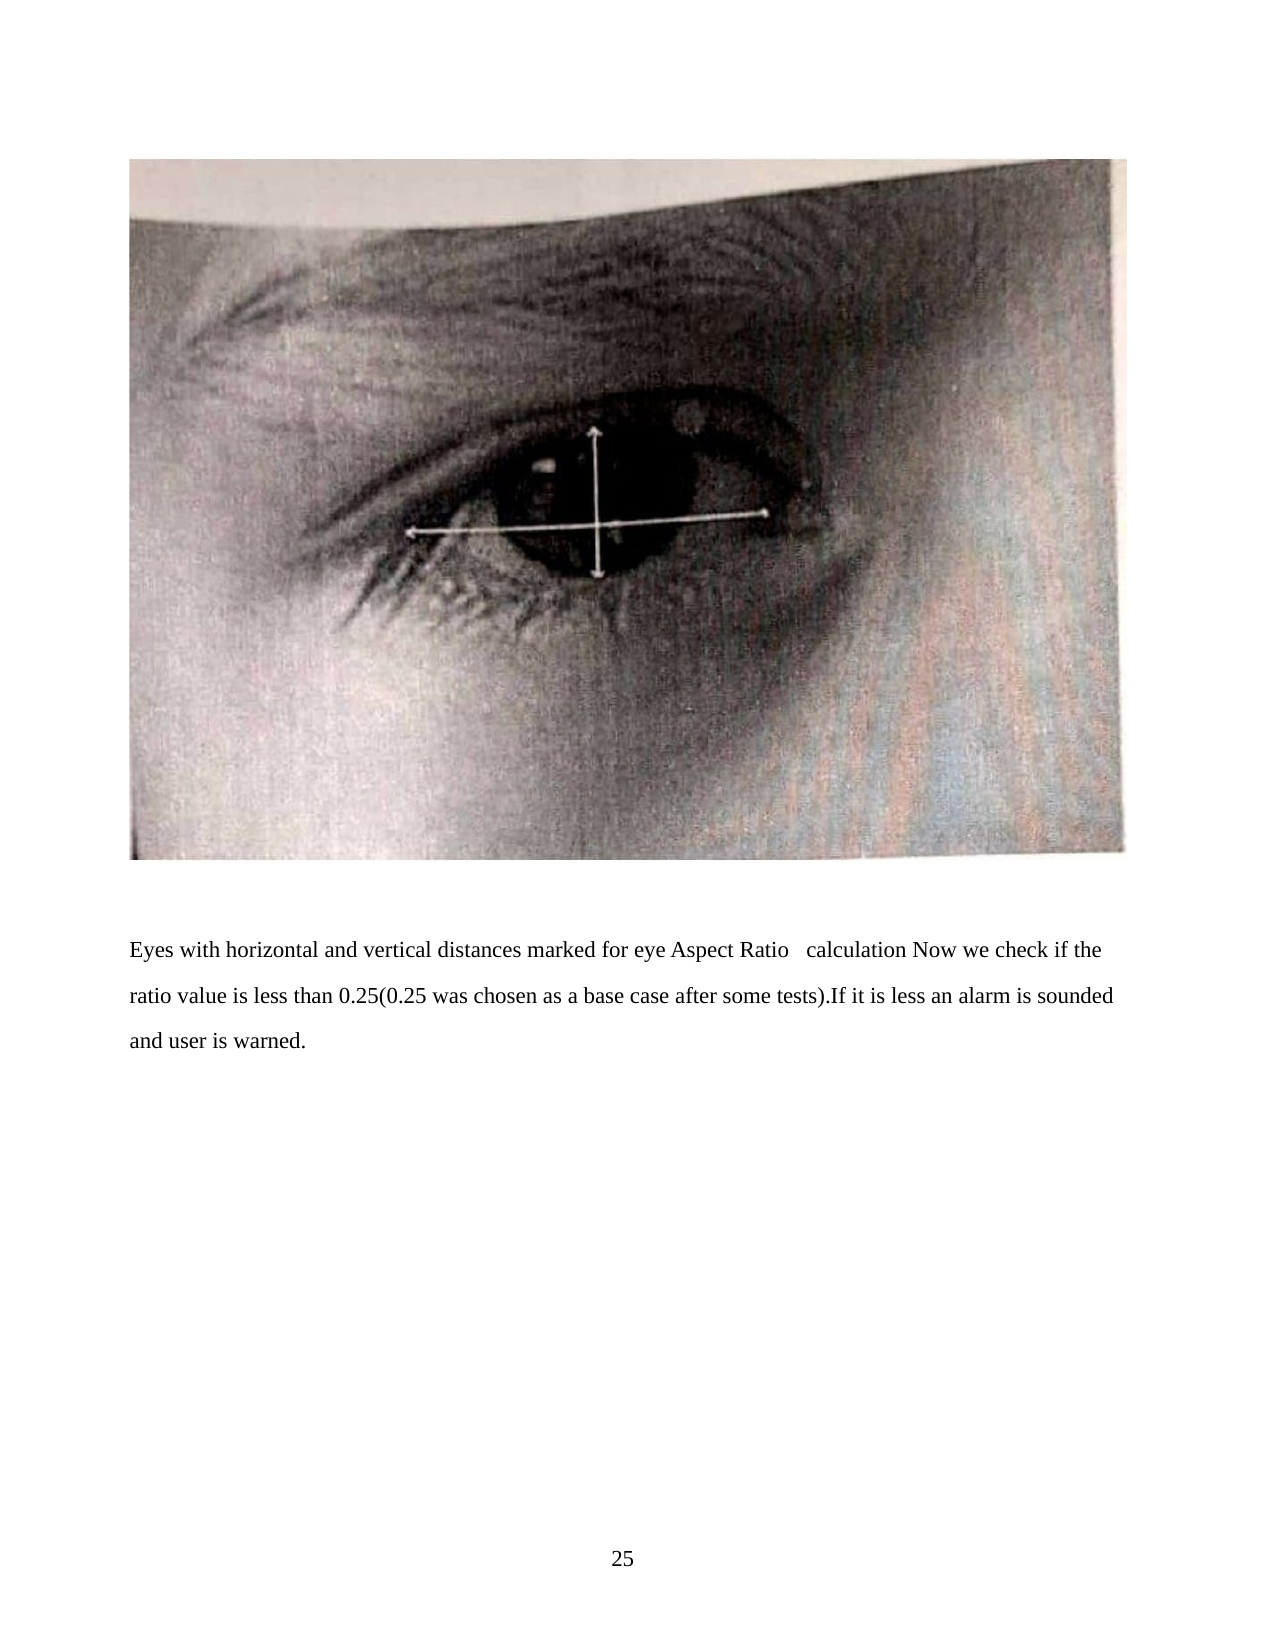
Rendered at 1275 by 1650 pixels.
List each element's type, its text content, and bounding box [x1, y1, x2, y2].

text and user is warned. [78, 1027, 1197, 1054]
text Eyes with horizontal and vertical distances marked for eye Aspect Ratio calculation Now we check if the [78, 937, 1197, 963]
text ratio value is less than 0.25(0.25 was chosen as a base case after some tests).If it is less an alarm is sounded [78, 982, 1197, 1008]
picture [129, 156, 1127, 862]
